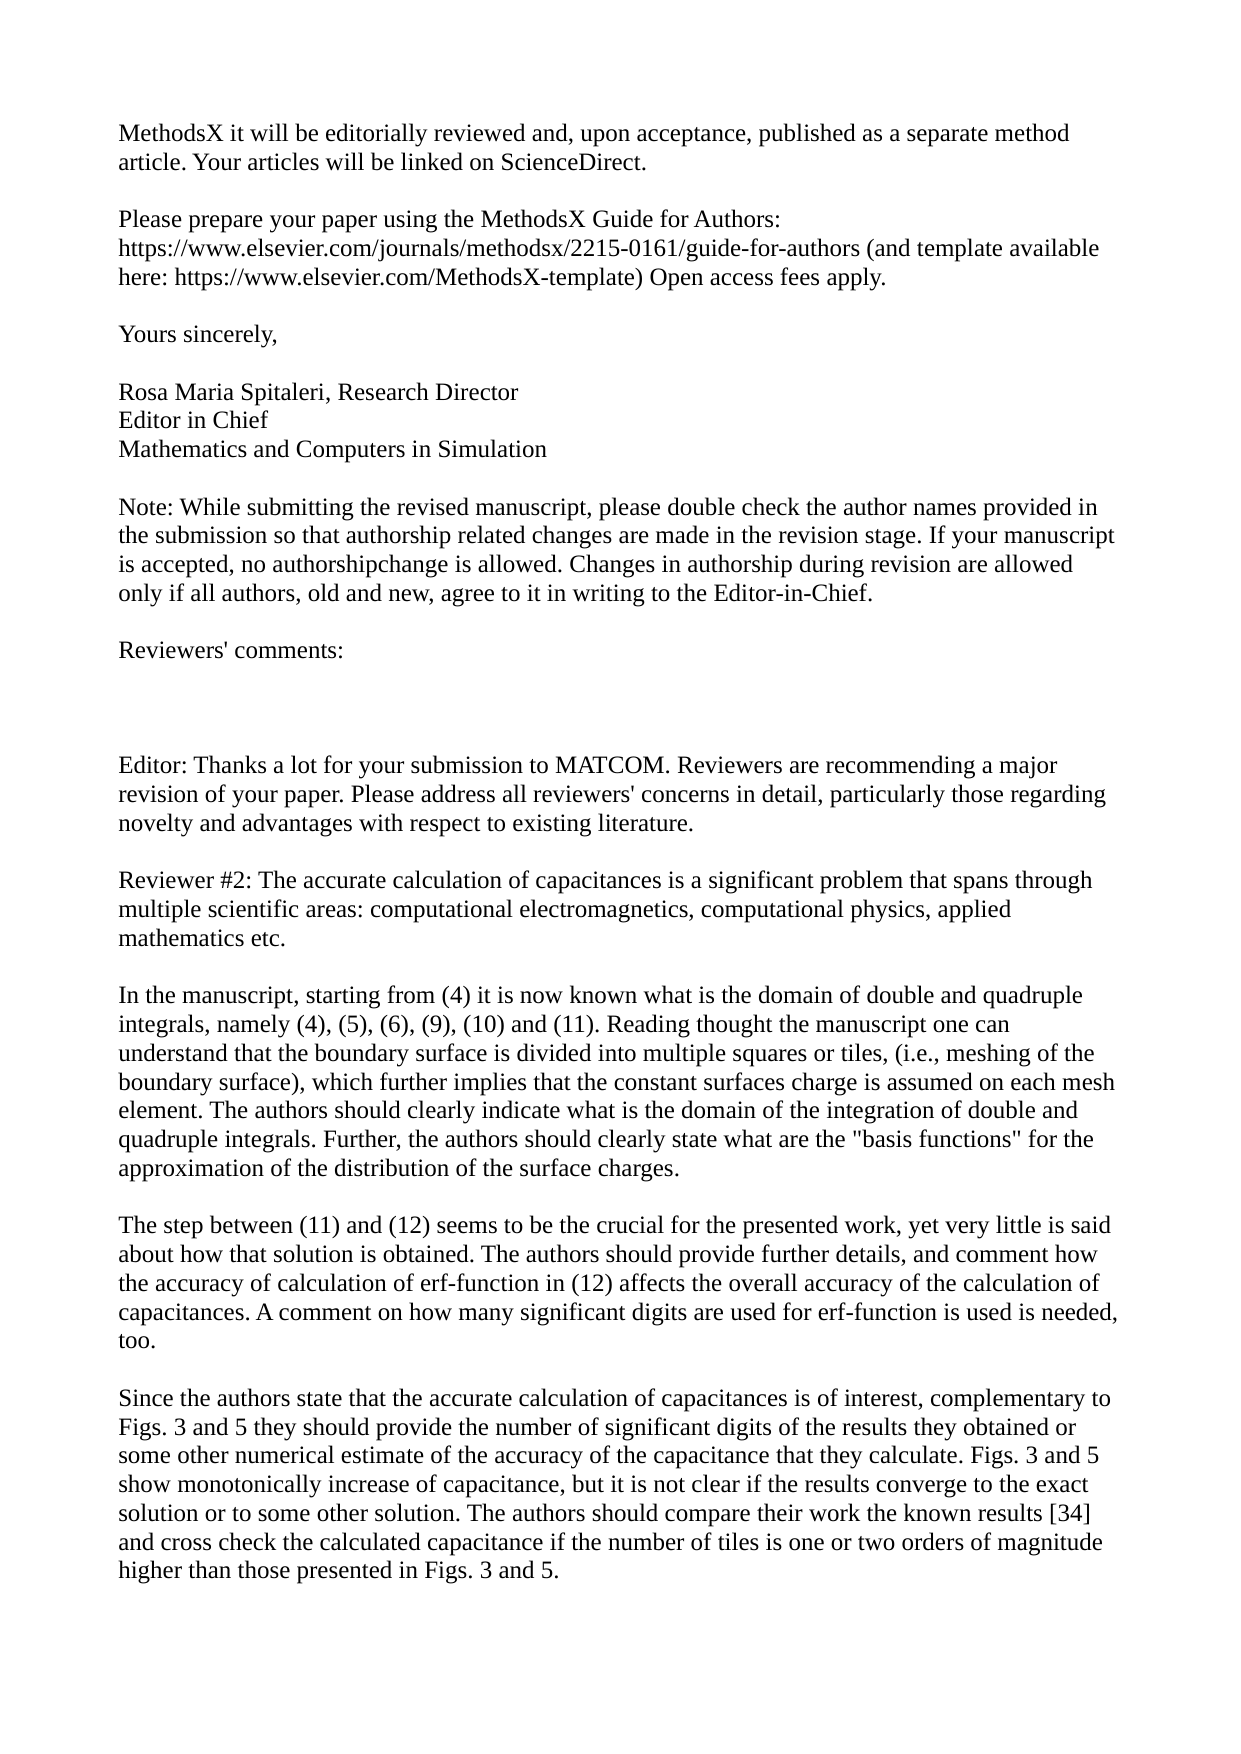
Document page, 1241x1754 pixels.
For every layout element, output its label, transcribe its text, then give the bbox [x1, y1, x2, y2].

text Mathematics and Computers in Simulation [118, 434, 1122, 463]
text MethodsX it will be editorially reviewed and, upon acceptance, published as a separate method article. Your articles will be linked on ScienceDirect. [118, 118, 1122, 176]
text The step between (11) and (12) seems to be the crucial for the presented work, yet very little is said about how that solution is obtained. The authors should provide further details, and comment how the accuracy of calculation of erf-function in (12) affects the overall accuracy of the calculation of capacitances. A comment on how many significant digits are used for erf-function is used is needed, too. [118, 1211, 1122, 1354]
text https://www.elsevier.com/journals/methodsx/2215-0161/guide-for-authors (and template available here: https://www.elsevier.com/MethodsX-template) Open access fees apply. [118, 233, 1122, 291]
text Reviewers' comments: [118, 636, 1122, 664]
text Note: While submitting the revised manuscript, please double check the author names provided in the submission so that authorship related changes are made in the revision stage. If your manuscript is accepted, no authorshipchange is allowed. Changes in authorship during revision are allowed only if all authors, old and new, agree to it in writing to the Editor-in-Chief. [118, 492, 1122, 607]
text Reviewer #2: The accurate calculation of capacitances is a significant problem that spans through multiple scientific areas: computational electromagnetics, computational physics, applied mathematics etc. [118, 866, 1122, 952]
text In the manuscript, starting from (4) it is now known what is the domain of double and quadruple integrals, namely (4), (5), (6), (9), (10) and (11). Reading thought the manuscript one can understand that the boundary surface is divided into multiple squares or tiles, (i.e., meshing of the boundary surface), which further implies that the constant surfaces charge is assumed on each mesh element. The authors should clearly indicate what is the domain of the integration of double and quadruple integrals. Further, the authors should clearly state what are the "basis functions" for the approximation of the distribution of the surface charges. [118, 981, 1122, 1182]
text Editor: Thanks a lot for your submission to MATCOM. Reviewers are recommending a major revision of your paper. Please address all reviewers' concerns in detail, particularly those regarding novelty and advantages with respect to existing literature. [118, 751, 1122, 837]
text Rosa Maria Spitaleri, Research Director [118, 377, 1122, 406]
text Since the authors state that the accurate calculation of capacitances is of interest, complementary to Figs. 3 and 5 they should provide the number of significant digits of the results they obtained or some other numerical estimate of the accuracy of the capacitance that they calculate. Figs. 3 and 5 show monotonically increase of capacitance, but it is not clear if the results converge to the exact solution or to some other solution. The authors should compare their work the known results [34] and cross check the calculated capacitance if the number of tiles is one or two orders of magnitude higher than those presented in Figs. 3 and 5. [118, 1383, 1122, 1584]
text Yours sincerely, [118, 319, 1122, 348]
text Editor in Chief [118, 406, 1122, 434]
text Please prepare your paper using the MethodsX Guide for Authors: [118, 204, 1122, 233]
